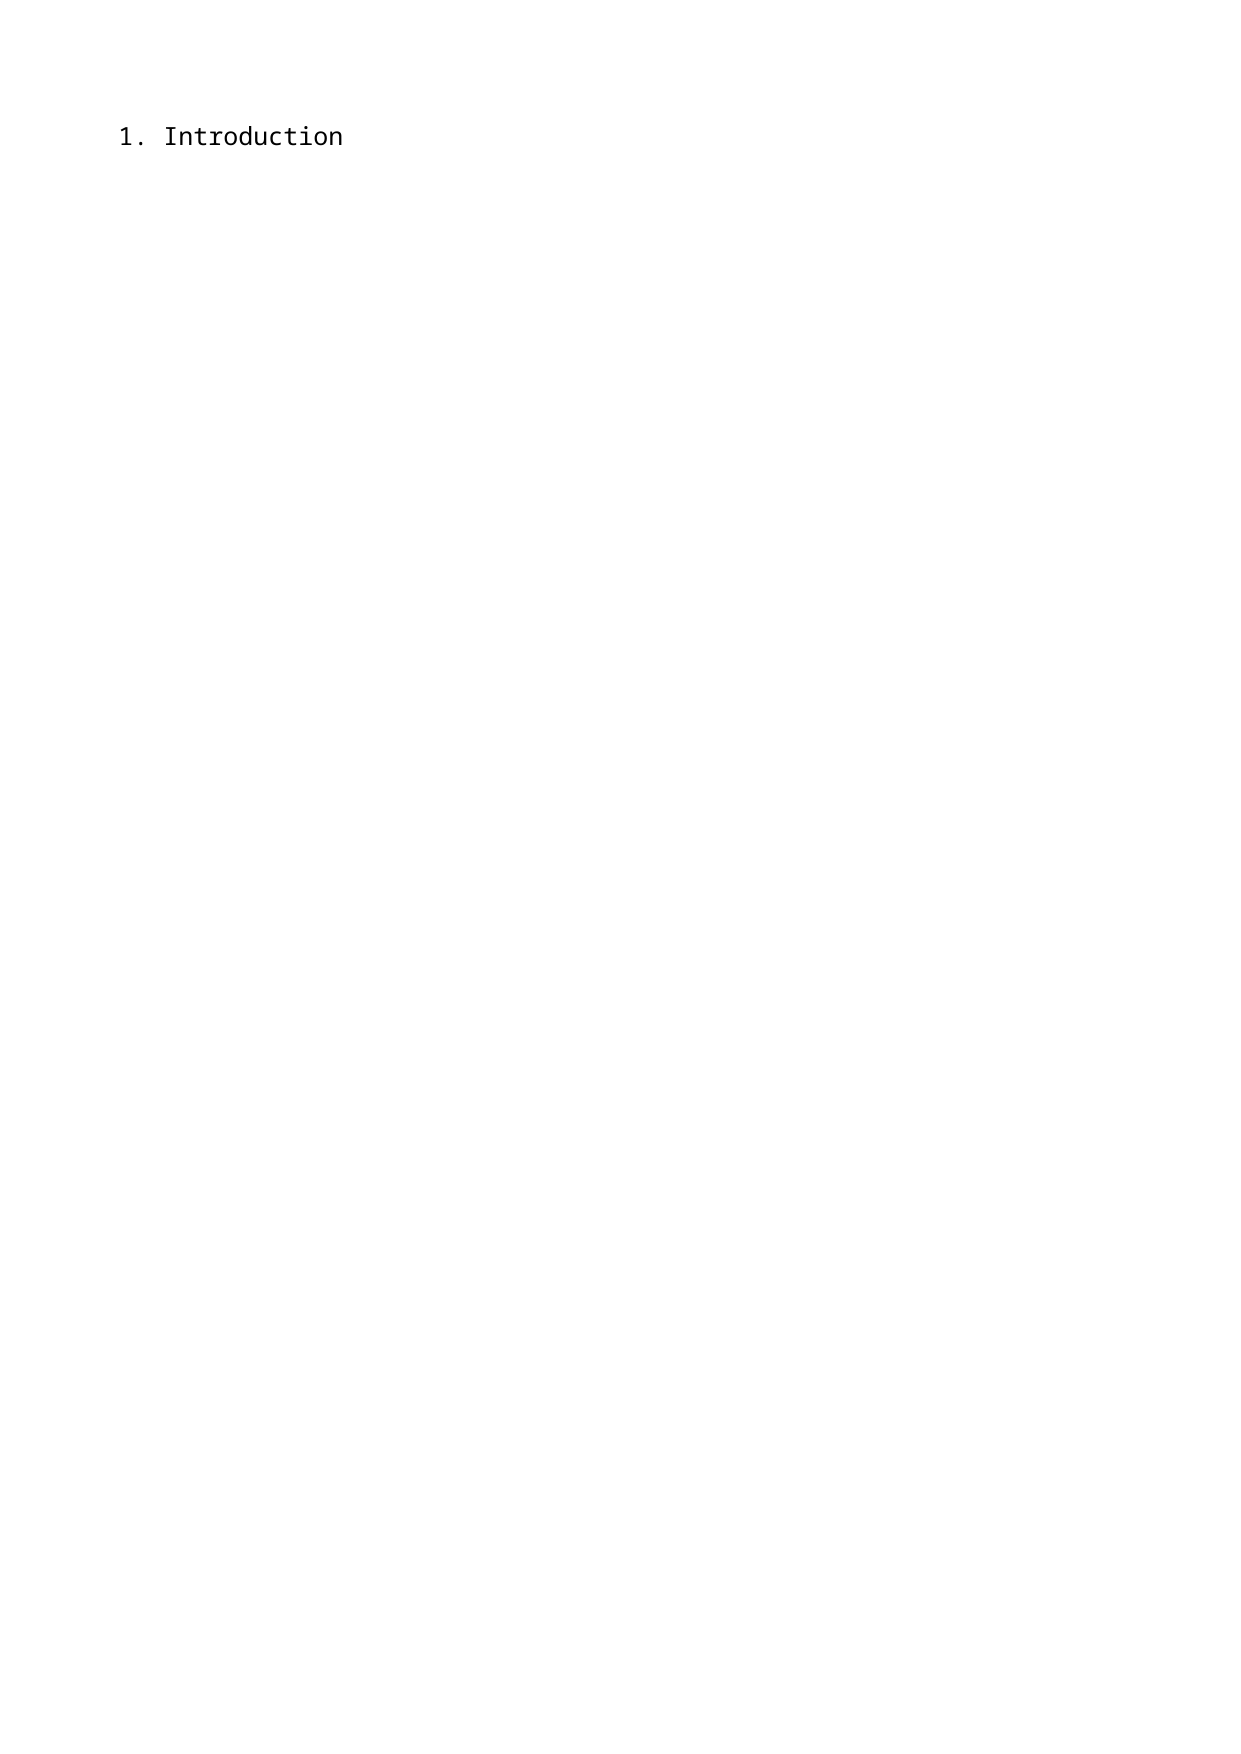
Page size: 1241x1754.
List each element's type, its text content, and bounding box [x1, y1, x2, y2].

text 1. Introduction [118, 118, 1122, 152]
